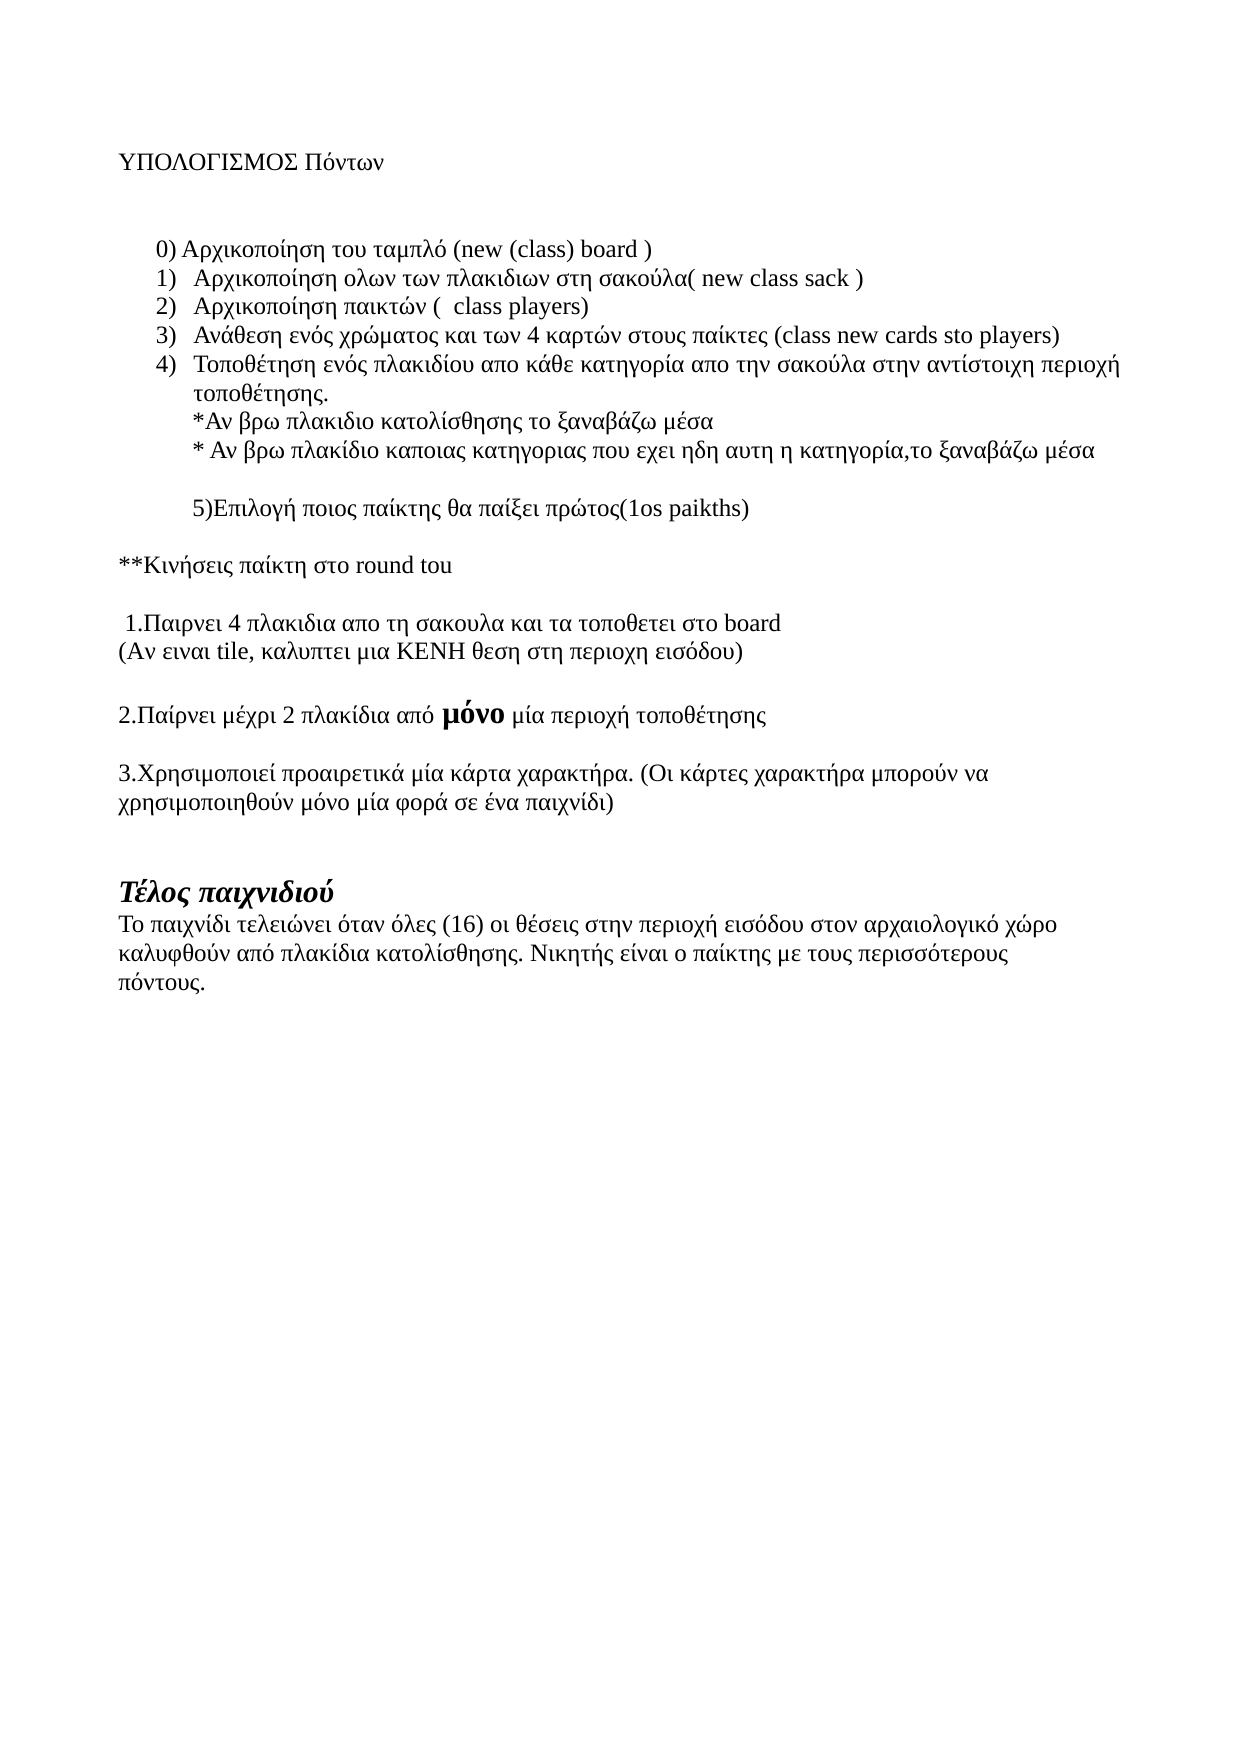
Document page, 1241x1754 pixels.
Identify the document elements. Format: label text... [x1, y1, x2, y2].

text *Αν βρω πλακιδιο κατολίσθησης το ξαναβάζω μέσα [118, 406, 1122, 435]
list Αρχικοποίηση παικτών ( class players) [156, 291, 1122, 320]
text Τέλος παιχνιδιού [118, 873, 1122, 909]
list Αρχικοποίηση ολων των πλακιδιων στη σακούλα( new class sack ) [156, 263, 1122, 291]
text χρησιμοποιηθούν μόνο μία φορά σε ένα παιχνίδι) [118, 787, 1122, 816]
text 5)Επιλογή ποιος παίκτης θα παίξει πρώτος(1os paikths) [118, 493, 1122, 521]
text 0) Αρχικοποίηση του ταμπλό (new (class) board ) [118, 234, 1122, 263]
text * Αν βρω πλακίδιο καποιας κατηγοριας που εχει ηδη αυτη η κατηγορία,το ξαναβάζω μέσα [118, 435, 1122, 464]
text **Κινήσεις παίκτη στο round tou [118, 550, 1122, 579]
text 3.Χρησιμοποιεί προαιρετικά μία κάρτα χαρακτήρα. (Οι κάρτες χαρακτήρα μπορούν να [118, 758, 1122, 787]
text (Aν ειναι tile, καλυπτει μια ΚΕΝΗ θεση στη περιοχη εισόδου) [118, 636, 1122, 665]
text 2.Παίρνει μέχρι 2 πλακίδια από μόνο μία περιοχή τοποθέτησης [118, 694, 1122, 730]
text καλυφθούν από πλακίδια κατολίσθησης. Νικητής είναι ο παίκτης με τους περισσότερους [118, 938, 1122, 967]
text 1.Παιρνει 4 πλακιδια απο τη σακουλα και τα τοποθετει στο board [118, 608, 1122, 636]
text πόντους. [118, 967, 1122, 996]
text Το παιχνίδι τελειώνει όταν όλες (16) οι θέσεις στην περιοχή εισόδου στον αρχαιολογικό χώρο [118, 909, 1122, 938]
list Ανάθεση ενός χρώματος και των 4 καρτών στους παίκτες (class new cards sto players) [156, 320, 1122, 349]
list Τοποθέτηση ενός πλακιδίου απο κάθε κατηγορία απο την σακούλα στην αντίστοιχη περιοχή τοποθέτησης. [156, 349, 1122, 406]
